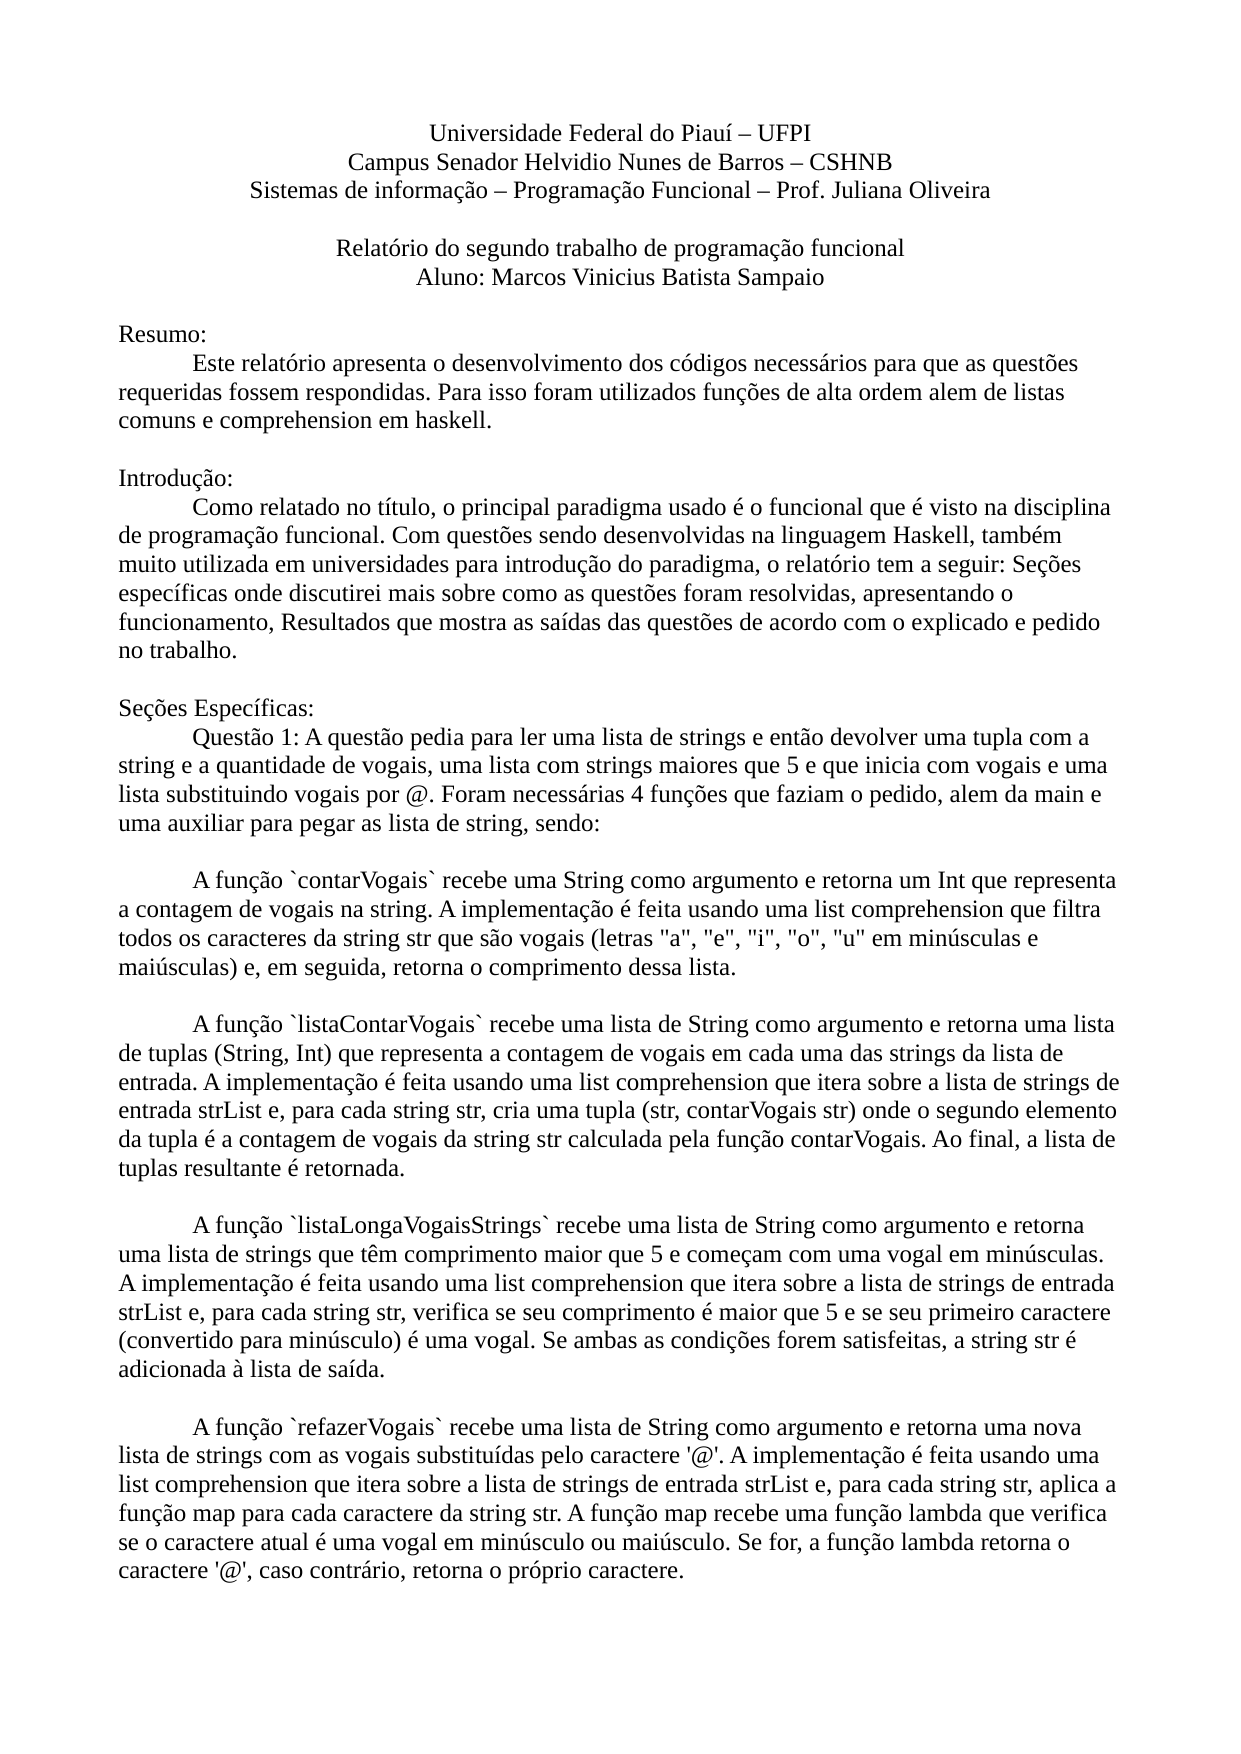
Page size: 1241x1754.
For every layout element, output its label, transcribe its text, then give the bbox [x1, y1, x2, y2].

text A função `listaContarVogais` recebe uma lista de String como argumento e retorna uma lista de tuplas (String, Int) que representa a contagem de vogais em cada uma das strings da lista de entrada. A implementação é feita usando uma list comprehension que itera sobre a lista de strings de entrada strList e, para cada string str, cria uma tupla (str, contarVogais str) onde o segundo elemento da tupla é a contagem de vogais da string str calculada pela função contarVogais. Ao final, a lista de tuplas resultante é retornada. [118, 1009, 1122, 1182]
text Introdução: [118, 463, 1122, 492]
text A função `refazerVogais` recebe uma lista de String como argumento e retorna uma nova lista de strings com as vogais substituídas pelo caractere '@'. A implementação é feita usando uma list comprehension que itera sobre a lista de strings de entrada strList e, para cada string str, aplica a função map para cada caractere da string str. A função map recebe uma função lambda que verifica se o caractere atual é uma vogal em minúsculo ou maiúsculo. Se for, a função lambda retorna o caractere '@', caso contrário, retorna o próprio caractere. [118, 1412, 1122, 1584]
text Aluno: Marcos Vinicius Batista Sampaio [118, 262, 1122, 291]
text Este relatório apresenta o desenvolvimento dos códigos necessários para que as questões requeridas fossem respondidas. Para isso foram utilizados funções de alta ordem alem de listas comuns e comprehension em haskell. [118, 348, 1122, 434]
text Como relatado no título, o principal paradigma usado é o funcional que é visto na disciplina de programação funcional. Com questões sendo desenvolvidas na linguagem Haskell, também muito utilizada em universidades para introdução do paradigma, o relatório tem a seguir: Seções específicas onde discutirei mais sobre como as questões foram resolvidas, apresentando o funcionamento, Resultados que mostra as saídas das questões de acordo com o explicado e pedido no trabalho. [118, 492, 1122, 664]
text Universidade Federal do Piauí – UFPI [118, 118, 1122, 147]
text Seções Específicas: [118, 693, 1122, 722]
text A função `contarVogais` recebe uma String como argumento e retorna um Int que representa a contagem de vogais na string. A implementação é feita usando uma list comprehension que filtra todos os caracteres da string str que são vogais (letras "a", "e", "i", "o", "u" em minúsculas e maiúsculas) e, em seguida, retorna o comprimento dessa lista. [118, 866, 1122, 981]
text Resumo: [118, 319, 1122, 348]
text Campus Senador Helvidio Nunes de Barros – CSHNB [118, 147, 1122, 176]
text Relatório do segundo trabalho de programação funcional [118, 233, 1122, 262]
text Sistemas de informação – Programação Funcional – Prof. Juliana Oliveira [118, 176, 1122, 204]
text Questão 1: A questão pedia para ler uma lista de strings e então devolver uma tupla com a string e a quantidade de vogais, uma lista com strings maiores que 5 e que inicia com vogais e uma lista substituindo vogais por @. Foram necessárias 4 funções que faziam o pedido, alem da main e uma auxiliar para pegar as lista de string, sendo: [118, 722, 1122, 837]
text A função `listaLongaVogaisStrings` recebe uma lista de String como argumento e retorna uma lista de strings que têm comprimento maior que 5 e começam com uma vogal em minúsculas. A implementação é feita usando uma list comprehension que itera sobre a lista de strings de entrada strList e, para cada string str, verifica se seu comprimento é maior que 5 e se seu primeiro caractere (convertido para minúsculo) é uma vogal. Se ambas as condições forem satisfeitas, a string str é adicionada à lista de saída. [118, 1211, 1122, 1383]
